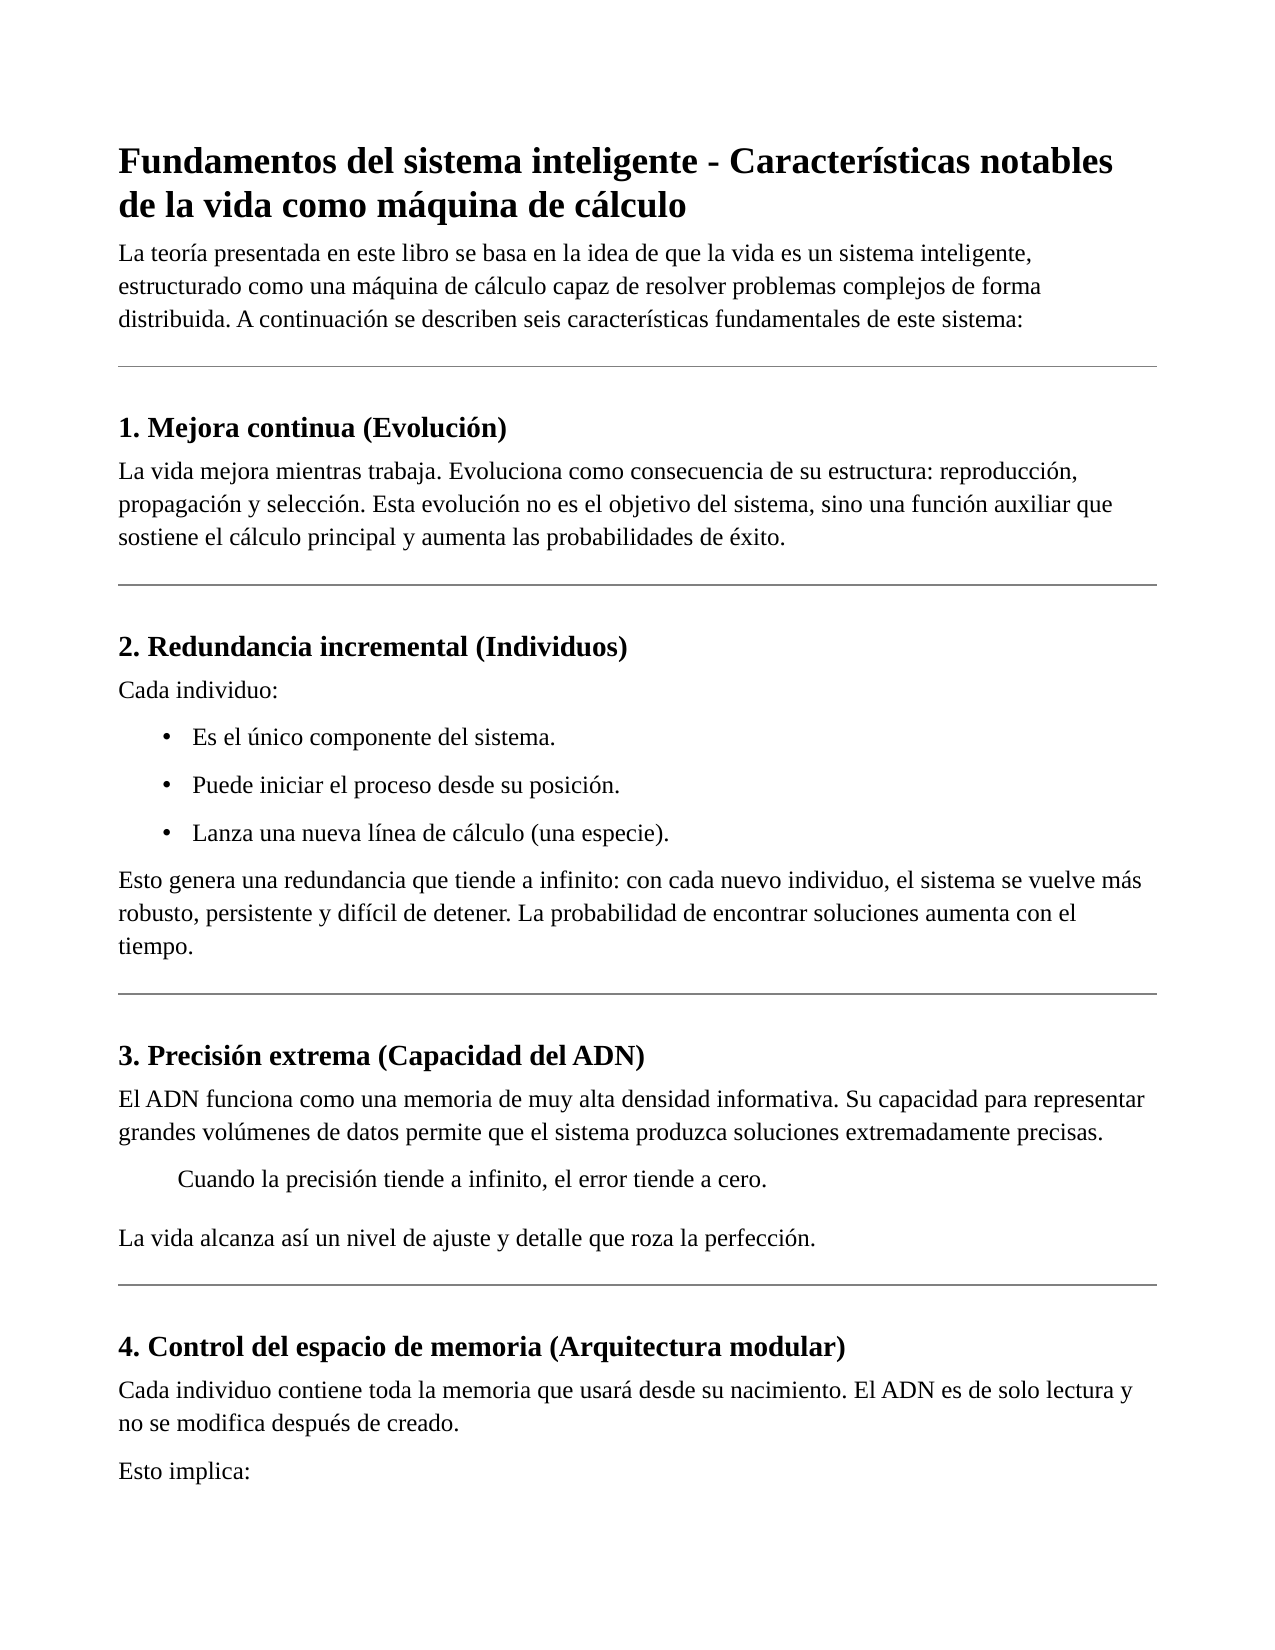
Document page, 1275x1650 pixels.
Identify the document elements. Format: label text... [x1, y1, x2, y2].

text La vida mejora mientras trabaja. Evoluciona como consecuencia de su estructura: reproducción, propagación y selección. Esta evolución no es el objetivo del sistema, sino una función auxiliar que sostiene el cálculo principal y aumenta las probabilidades de éxito. [118, 456, 1157, 551]
subtitle 1. Mejora continua (Evolución) [118, 410, 1157, 444]
text Esto genera una redundancia que tiende a infinito: con cada nuevo individuo, el sistema se vuelve más robusto, persistente y difícil de detener. La probabilidad de encontrar soluciones aumenta con el tiempo. [118, 865, 1157, 960]
text El ADN funciona como una memoria de muy alta densidad informativa. Su capacidad para representar grandes volúmenes de datos permite que el sistema produzca soluciones extremadamente precisas. [118, 1084, 1157, 1146]
text Cuando la precisión tiende a infinito, el error tiende a cero. [177, 1164, 1098, 1193]
text La vida alcanza así un nivel de ajuste y detalle que roza la perfección. [118, 1223, 1157, 1251]
text Cada individuo: [118, 675, 1157, 703]
list Es el único componente del sistema. [162, 722, 1157, 751]
text Esto implica: [118, 1456, 1157, 1484]
list Puede iniciar el proceso desde su posición. [162, 770, 1157, 799]
list Lanza una nueva línea de cálculo (una especie). [162, 818, 1157, 846]
text La teoría presentada en este libro se basa en la idea de que la vida es un sistema inteligente, estructurado como una máquina de cálculo capaz de resolver problemas complejos de forma distribuida. A continuación se describen seis características fundamentales de este sistema: [118, 238, 1157, 332]
subtitle 4. Control del espacio de memoria (Arquitectura modular) [118, 1329, 1157, 1363]
text Cada individuo contiene toda la memoria que usará desde su nacimiento. El ADN es de solo lectura y no se modifica después de creado. [118, 1375, 1157, 1437]
subtitle 2. Redundancia incremental (Individuos) [118, 629, 1157, 662]
subtitle Fundamentos del sistema inteligente - Características notables de la vida como máquina de cálculo [118, 139, 1157, 225]
subtitle 3. Precisión extrema (Capacidad del ADN) [118, 1038, 1157, 1071]
